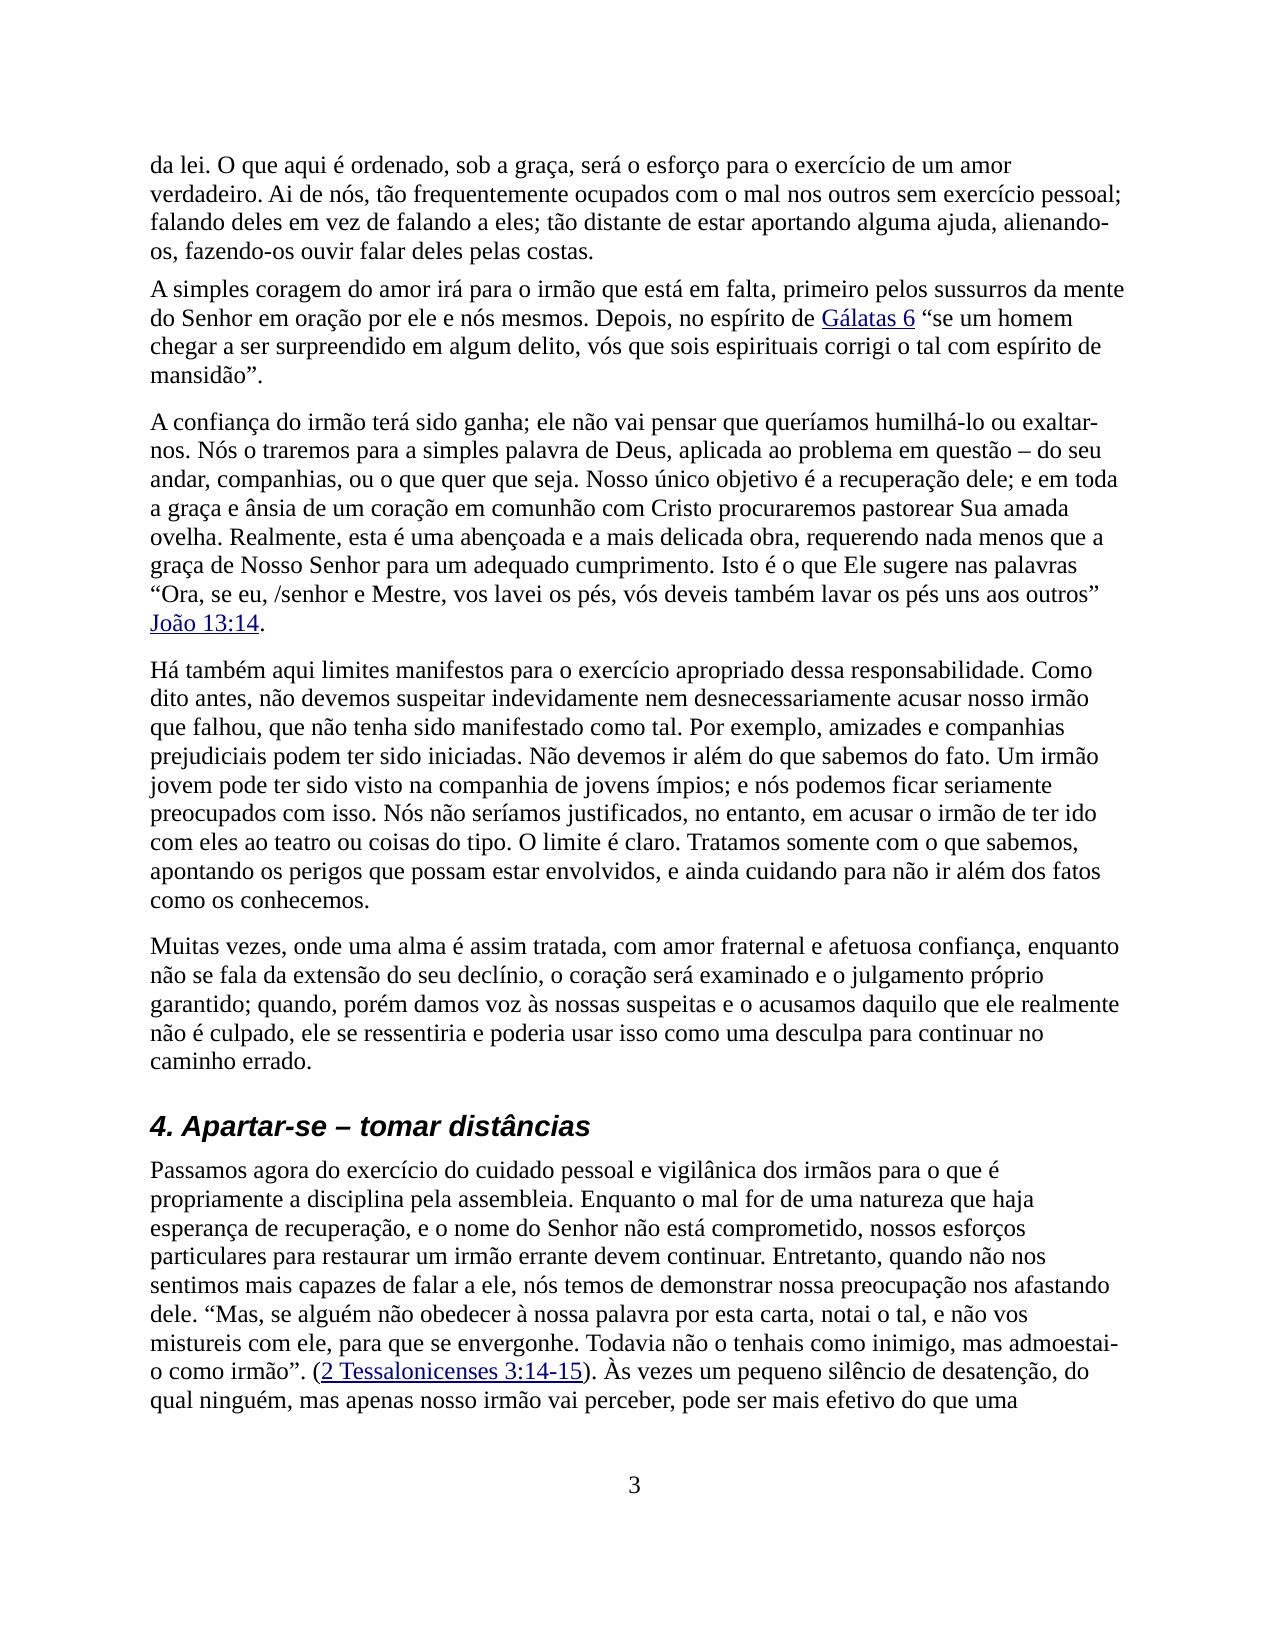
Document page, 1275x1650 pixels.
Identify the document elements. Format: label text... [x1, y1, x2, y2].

text da lei. O que aqui é ordenado, sob a graça, será o esforço para o exercício de um amor verdadeiro. Ai de nós, tão frequentemente ocupados com o mal nos outros sem exercício pessoal; falando deles em vez de falando a eles; tão distante de estar aportando alguma ajuda, alienando-os, fazendo-os ouvir falar deles pelas costas. [150, 150, 1125, 265]
text Muitas vezes, onde uma alma é assim tratada, com amor fraternal e afetuosa confiança, enquanto não se fala da extensão do seu declínio, o coração será examinado e o julgamento próprio garantido; quando, porém damos voz às nossas suspeitas e o acusamos daquilo que ele realmente não é culpado, ele se ressentiria e poderia usar isso como uma desculpa para continuar no caminho errado. [150, 931, 1125, 1075]
text A confiança do irmão terá sido ganha; ele não vai pensar que queríamos humilhá-lo ou exaltar-nos. Nós o traremos para a simples palavra de Deus, aplicada ao problema em questão – do seu andar, companhias, ou o que quer que seja. Nosso único objetivo é a recuperação dele; e em toda a graça e ânsia de um coração em comunhão com Cristo procuraremos pastorear Sua amada ovelha. Realmente, esta é uma abençoada e a mais delicada obra, requerendo nada menos que a graça de Nosso Senhor para um adequado cumprimento. Isto é o que Ele sugere nas palavras “Ora, se eu, /senhor e Mestre, vos lavei os pés, vós deveis também lavar os pés uns aos outros” João 13:14. [150, 407, 1125, 637]
text A simples coragem do amor irá para o irmão que está em falta, primeiro pelos sussurros da mente do Senhor em oração por ele e nós mesmos. Depois, no espírito de Gálatas 6 “se um homem chegar a ser surpreendido em algum delito, vós que sois espirituais corrigi o tal com espírito de mansidão”. [150, 274, 1125, 389]
subtitle 4. Apartar-se – tomar distâncias [150, 1109, 1125, 1143]
text Passamos agora do exercício do cuidado pessoal e vigilânica dos irmãos para o que é propriamente a disciplina pela assembleia. Enquanto o mal for de uma natureza que haja esperança de recuperação, e o nome do Senhor não está comprometido, nossos esforços particulares para restaurar um irmão errante devem continuar. Entretanto, quando não nos sentimos mais capazes de falar a ele, nós temos de demonstrar nossa preocupação nos afastando dele. “Mas, se alguém não obedecer à nossa palavra por esta carta, notai o tal, e não vos mistureis com ele, para que se envergonhe. Todavia não o tenhais como inimigo, mas admoestai-o como irmão”. (2 Tessalonicenses 3:14-15). Às vezes um pequeno silêncio de desatenção, do qual ninguém, mas apenas nosso irmão vai perceber, pode ser mais efetivo do que uma [150, 1155, 1125, 1414]
text Há também aqui limites manifestos para o exercício apropriado dessa responsabilidade. Como dito antes, não devemos suspeitar indevidamente nem desnecessariamente acusar nosso irmão que falhou, que não tenha sido manifestado como tal. Por exemplo, amizades e companhias prejudiciais podem ter sido iniciadas. Não devemos ir além do que sabemos do fato. Um irmão jovem pode ter sido visto na companhia de jovens ímpios; e nós podemos ficar seriamente preocupados com isso. Nós não seríamos justificados, no entanto, em acusar o irmão de ter ido com eles ao teatro ou coisas do tipo. O limite é claro. Tratamos somente com o que sabemos, apontando os perigos que possam estar envolvidos, e ainda cuidando para não ir além dos fatos como os conhecemos. [150, 655, 1125, 913]
